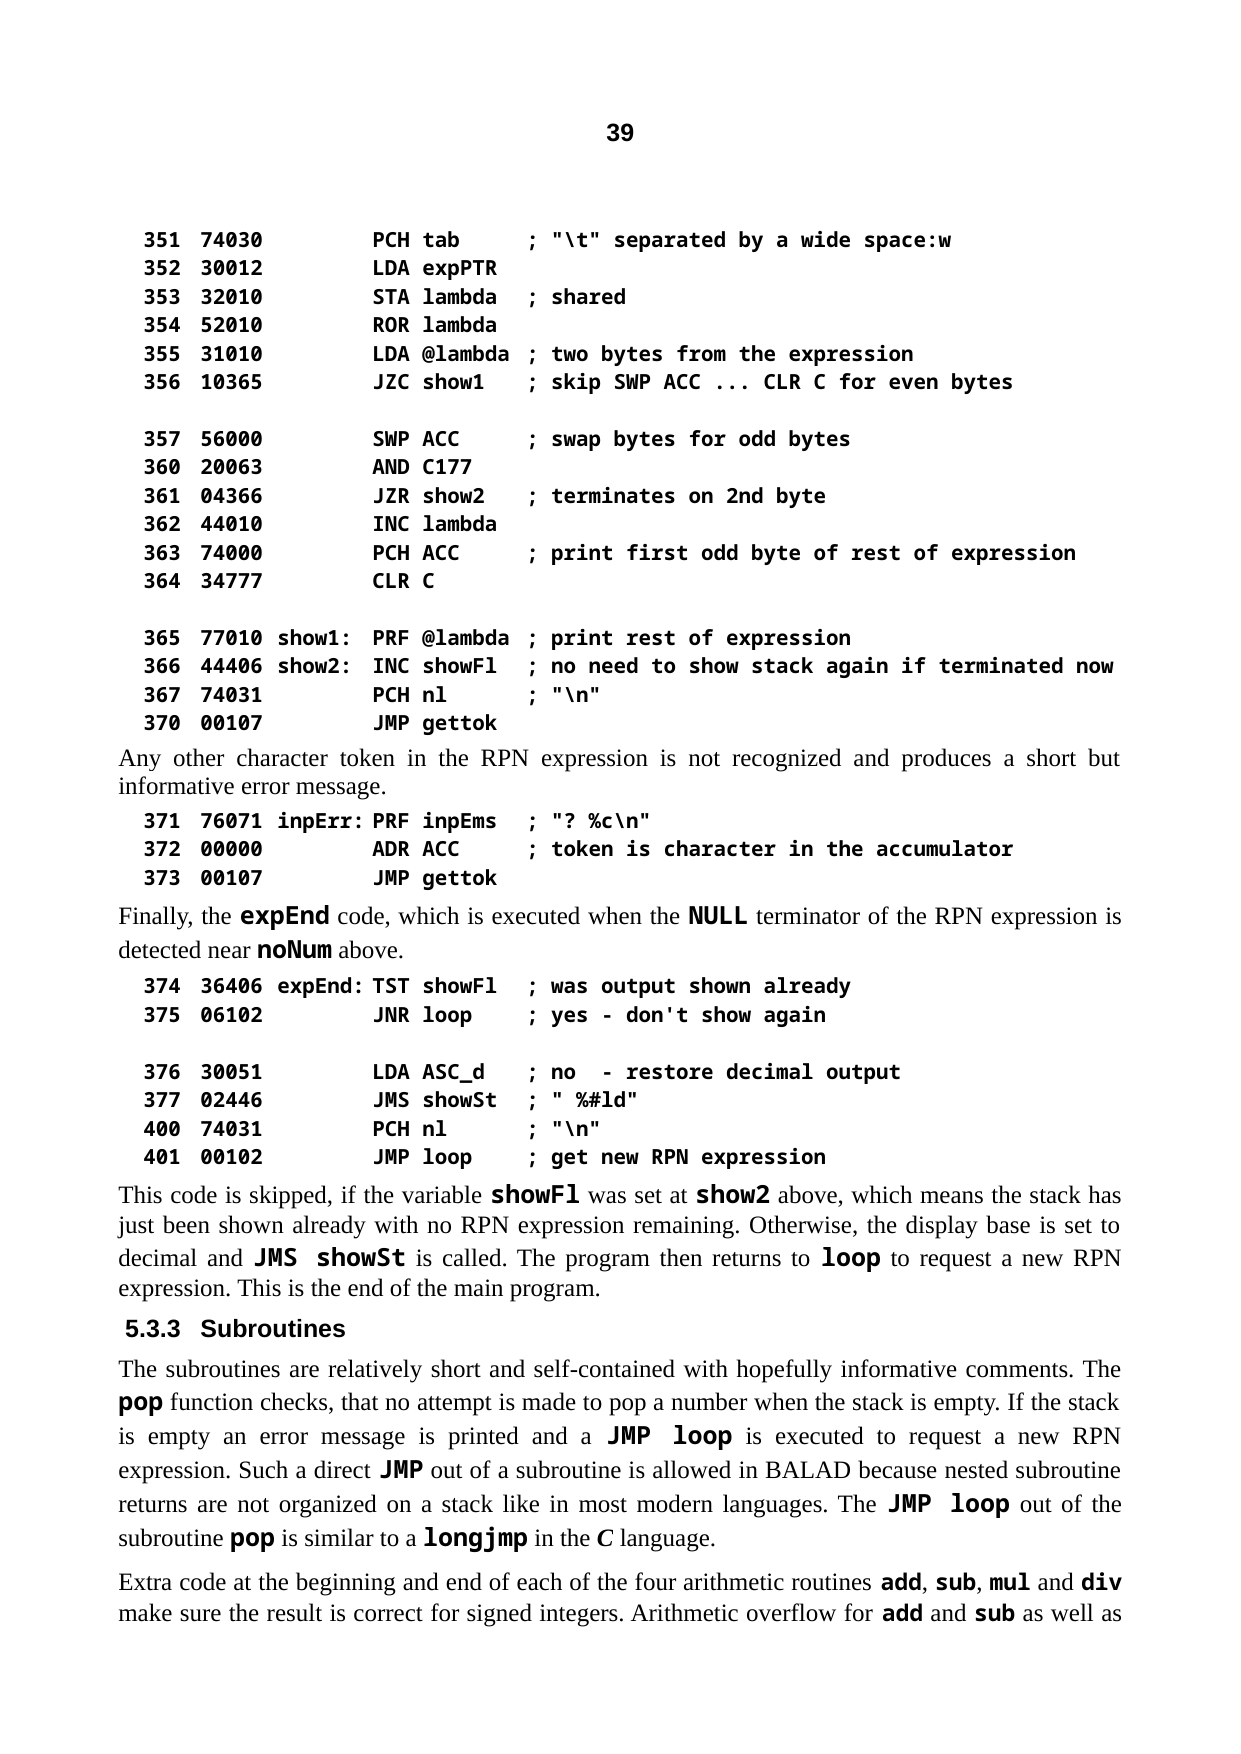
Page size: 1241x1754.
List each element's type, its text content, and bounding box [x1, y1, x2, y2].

text 353 32010 STA lambda ; shared [118, 282, 1122, 310]
text 370 00107 JMP gettok [118, 708, 1122, 737]
text Extra code at the beginning and end of each of the four arithmetic routines add, sub, mul and div make sure the result is correct for signed integers. Arithmetic overflow for add and sub as well as [118, 1566, 1122, 1628]
text This code is skipped, if the variable showFl was set at show2 above, which means the stack has just been shown already with no RPN expression remaining. Otherwise, the display base is set to decimal and JMS showSt is called. The program then returns to loop to request a new RPN expression. This is the end of the main program. [118, 1176, 1122, 1302]
text 366 44406 show2: INC showFl ; no need to show stack again if terminated now [118, 651, 1122, 680]
text 363 74000 PCH ACC ; print first odd byte of rest of expression [118, 538, 1122, 566]
text 352 30012 LDA expPTR [118, 253, 1122, 282]
text 375 06102 JNR loop ; yes - don't show again [118, 1000, 1122, 1028]
text 361 04366 JZR show2 ; terminates on 2nd byte [118, 481, 1122, 509]
text 373 00107 JMP gettok [118, 863, 1122, 891]
text Any other character token in the RPN expression is not recognized and produces a short but informative error message. [118, 743, 1122, 800]
text 351 74030 PCH tab ; "\t" separated by a wide space:w [118, 225, 1122, 253]
text The subroutines are relatively short and self-contained with hopefully informative comments. The pop function checks, that no attempt is made to pop a number when the stack is empty. If the stack is empty an error message is printed and a JMP loop is executed to request a new RPN expression. Such a direct JMP out of a subroutine is allowed in BALAD because nested subroutine returns are not organized on a stack like in most modern languages. The JMP loop out of the subroutine pop is similar to a longjmp in the C language. [118, 1354, 1122, 1554]
subtitle Subroutines [118, 1314, 1122, 1343]
text 401 00102 JMP loop ; get new RPN expression [118, 1142, 1122, 1171]
text 400 74031 PCH nl ; "\n" [118, 1114, 1122, 1142]
text 356 10365 JZC show1 ; skip SWP ACC ... CLR C for even bytes [118, 367, 1122, 396]
text 367 74031 PCH nl ; "\n" [118, 680, 1122, 708]
text 355 31010 LDA @lambda ; two bytes from the expression [118, 339, 1122, 367]
text 362 44010 INC lambda [118, 509, 1122, 538]
text 357 56000 SWP ACC ; swap bytes for odd bytes [118, 424, 1122, 452]
text 372 00000 ADR ACC ; token is character in the accumulator [118, 834, 1122, 863]
text 365 77010 show1: PRF @lambda ; print rest of expression [118, 623, 1122, 651]
text 377 02446 JMS showSt ; " %#ld" [118, 1085, 1122, 1114]
text 371 76071 inpErr: PRF inpEms ; "? %c\n" [118, 806, 1122, 834]
text 376 30051 LDA ASC_d ; no - restore decimal output [118, 1057, 1122, 1085]
text 374 36406 expEnd: TST showFl ; was output shown already [118, 971, 1122, 1000]
text Finally, the expEnd code, which is executed when the NULL terminator of the RPN expression is detected near noNum above. [118, 897, 1122, 966]
text 360 20063 AND C177 [118, 452, 1122, 481]
text 354 52010 ROR lambda [118, 310, 1122, 339]
text 364 34777 CLR C [118, 566, 1122, 594]
